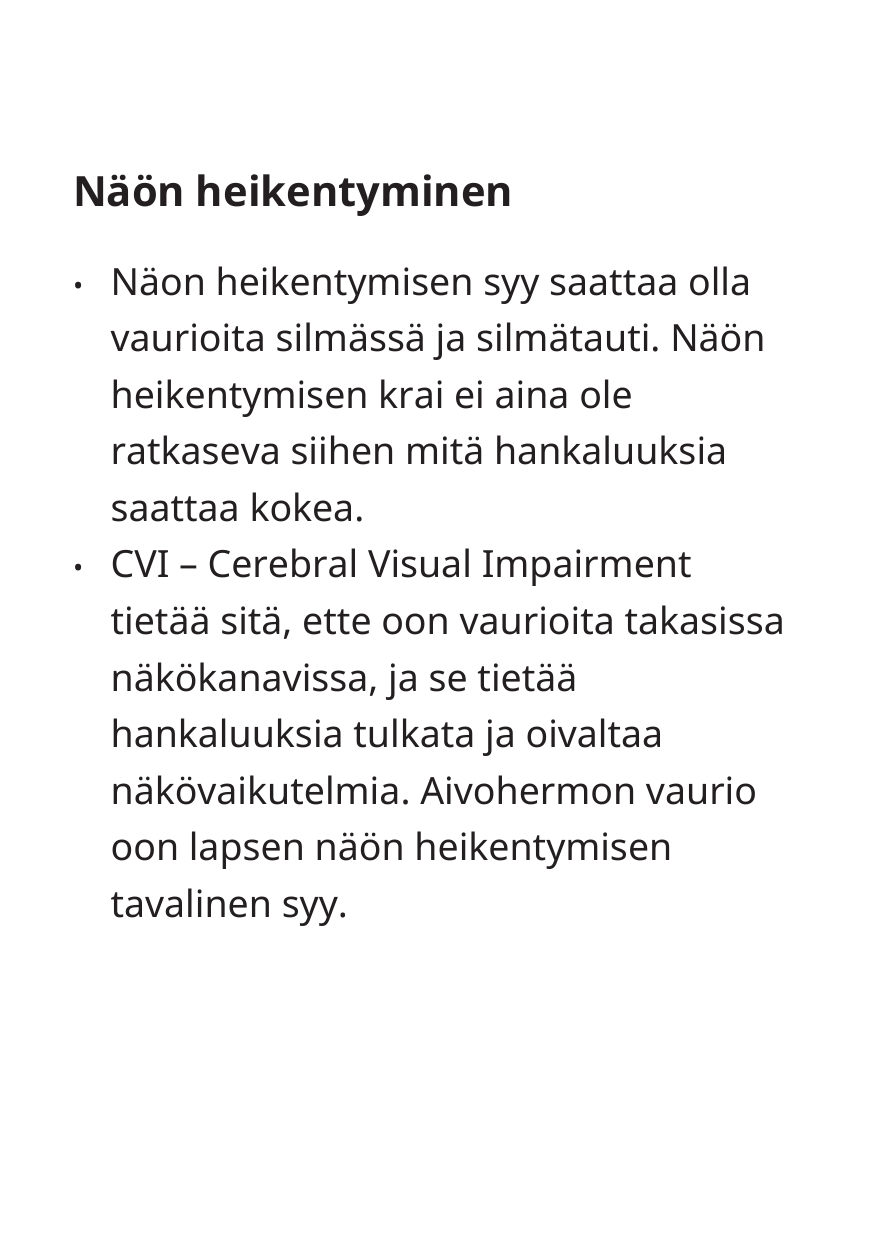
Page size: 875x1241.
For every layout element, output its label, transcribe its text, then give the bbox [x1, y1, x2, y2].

list Näon heikentymisen syy saattaa olla vaurioita silmässä ja silmätauti. Näön heikentymisen krai ei aina ole ratkaseva siihen mitä hankaluuksia saattaa kokea. [73, 255, 777, 532]
subtitle Näön heikentyminen [73, 162, 849, 219]
list CVI – Cerebral Visual Impairment tietää sitä, ette oon vaurioita takasissa näkökanavissa, ja se tietää hankaluuksia tulkata ja oivaltaa näkövaikutelmia. Aivohermon vaurio oon lapsen näön heikentymisen tavalinen syy. [73, 538, 789, 928]
